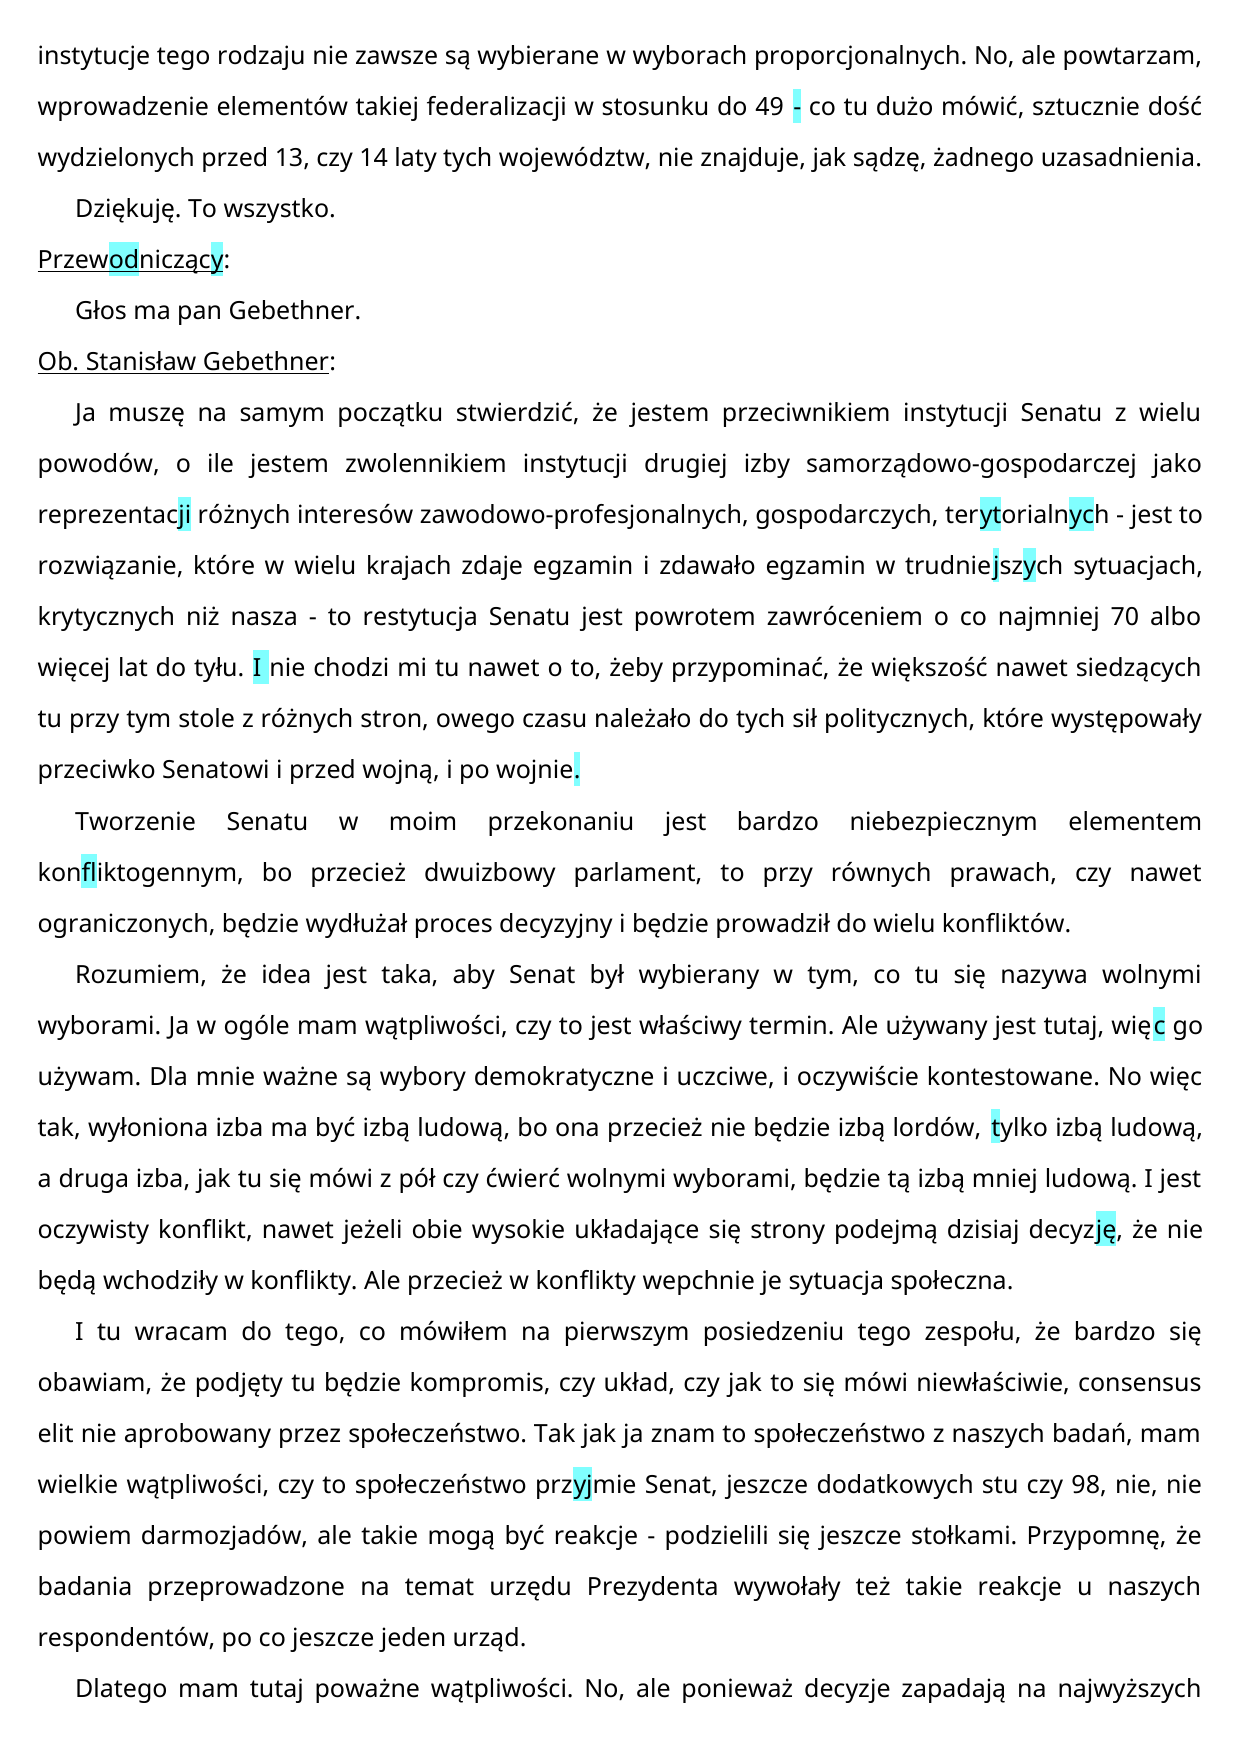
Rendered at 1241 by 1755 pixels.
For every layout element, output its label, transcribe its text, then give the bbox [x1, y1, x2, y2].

text Głos ma pan Gebethner. [37, 293, 1203, 327]
text Dlatego mam tutaj poważne wątpliwości. No, ale ponieważ decyzje zapadają na najwyższych [37, 1671, 1203, 1705]
text I tu wracam do tego, co mówiłem na pierwszym posiedzeniu tego zespołu, że bardzo się obawiam, że podjęty tu będzie kompromis, czy układ, czy jak to się mówi niewłaściwie, consensus elit nie aprobowany przez społeczeństwo. Tak jak ja znam to społeczeństwo z naszych badań, mam wielkie wątpliwości, czy to społeczeństwo przyjmie Senat, jeszcze dodatkowych stu czy 98, nie, nie powiem darmozjadów, ale takie mogą być reakcje - podzielili się jeszcze stołkami. Przypomnę, że badania przeprowadzone na temat urzędu Prezydenta wywołały też takie reakcje u naszych respondentów, po co jeszcze jeden urząd. [37, 1313, 1203, 1654]
text Ja muszę na samym początku stwierdzić, że jestem przeciwnikiem instytucji Senatu z wielu powodów, o ile jestem zwolennikiem instytucji drugiej izby samorządowo-gospodarczej jako reprezentacji różnych interesów zawodowo-profesjonalnych, gospodarczych, terytorialnych - jest to rozwiązanie, które w wielu krajach zdaje egzamin i zdawało egzamin w trudniejszych sytuacjach, krytycznych niż nasza - to restytucja Senatu jest powrotem zawróceniem o co najmniej 70 albo więcej lat do tyłu. I nie chodzi mi tu nawet o to, żeby przypominać, że większość nawet siedzących tu przy tym stole z różnych stron, owego czasu należało do tych sił politycznych, które występowały przeciwko Senatowi i przed wojną, i po wojnie. [37, 395, 1203, 786]
text instytucje tego rodzaju nie zawsze są wybierane w wyborach proporcjonalnych. No, ale powtarzam, wprowadzenie elementów takiej federalizacji w stosunku do 49 - co tu dużo mówić, sztucznie dość wydzielonych przed 13, czy 14 laty tych województw, nie znajduje, jak sądzę, żadnego uzasadnienia. [37, 37, 1203, 174]
text Przewodniczący: [37, 242, 1203, 276]
text Dziękuję. To wszystko. [37, 191, 1203, 225]
text Tworzenie Senatu w moim przekonaniu jest bardzo niebezpiecznym elementem konfliktogennym, bo przecież dwuizbowy parlament, to przy równych prawach, czy nawet ograniczonych, będzie wydłużał proces decyzyjny i będzie prowadził do wielu konfliktów. [37, 803, 1203, 939]
text Ob. Stanisław Gebethner: [37, 344, 1203, 378]
text Rozumiem, że idea jest taka, aby Senat był wybierany w tym, co tu się nazywa wolnymi wyborami. Ja w ogóle mam wątpliwości, czy to jest właściwy termin. Ale używany jest tutaj, więc go używam. Dla mnie ważne są wybory demokratyczne i uczciwe, i oczywiście kontestowane. No więc tak, wyłoniona izba ma być izbą ludową, bo ona przecież nie będzie izbą lordów, tylko izbą ludową, a druga izba, jak tu się mówi z pół czy ćwierć wolnymi wyborami, będzie tą izbą mniej ludową. I jest oczywisty konflikt, nawet jeżeli obie wysokie układające się strony podejmą dzisiaj decyzję, że nie będą wchodziły w konflikty. Ale przecież w konflikty wepchnie je sytuacja społeczna. [37, 956, 1203, 1297]
